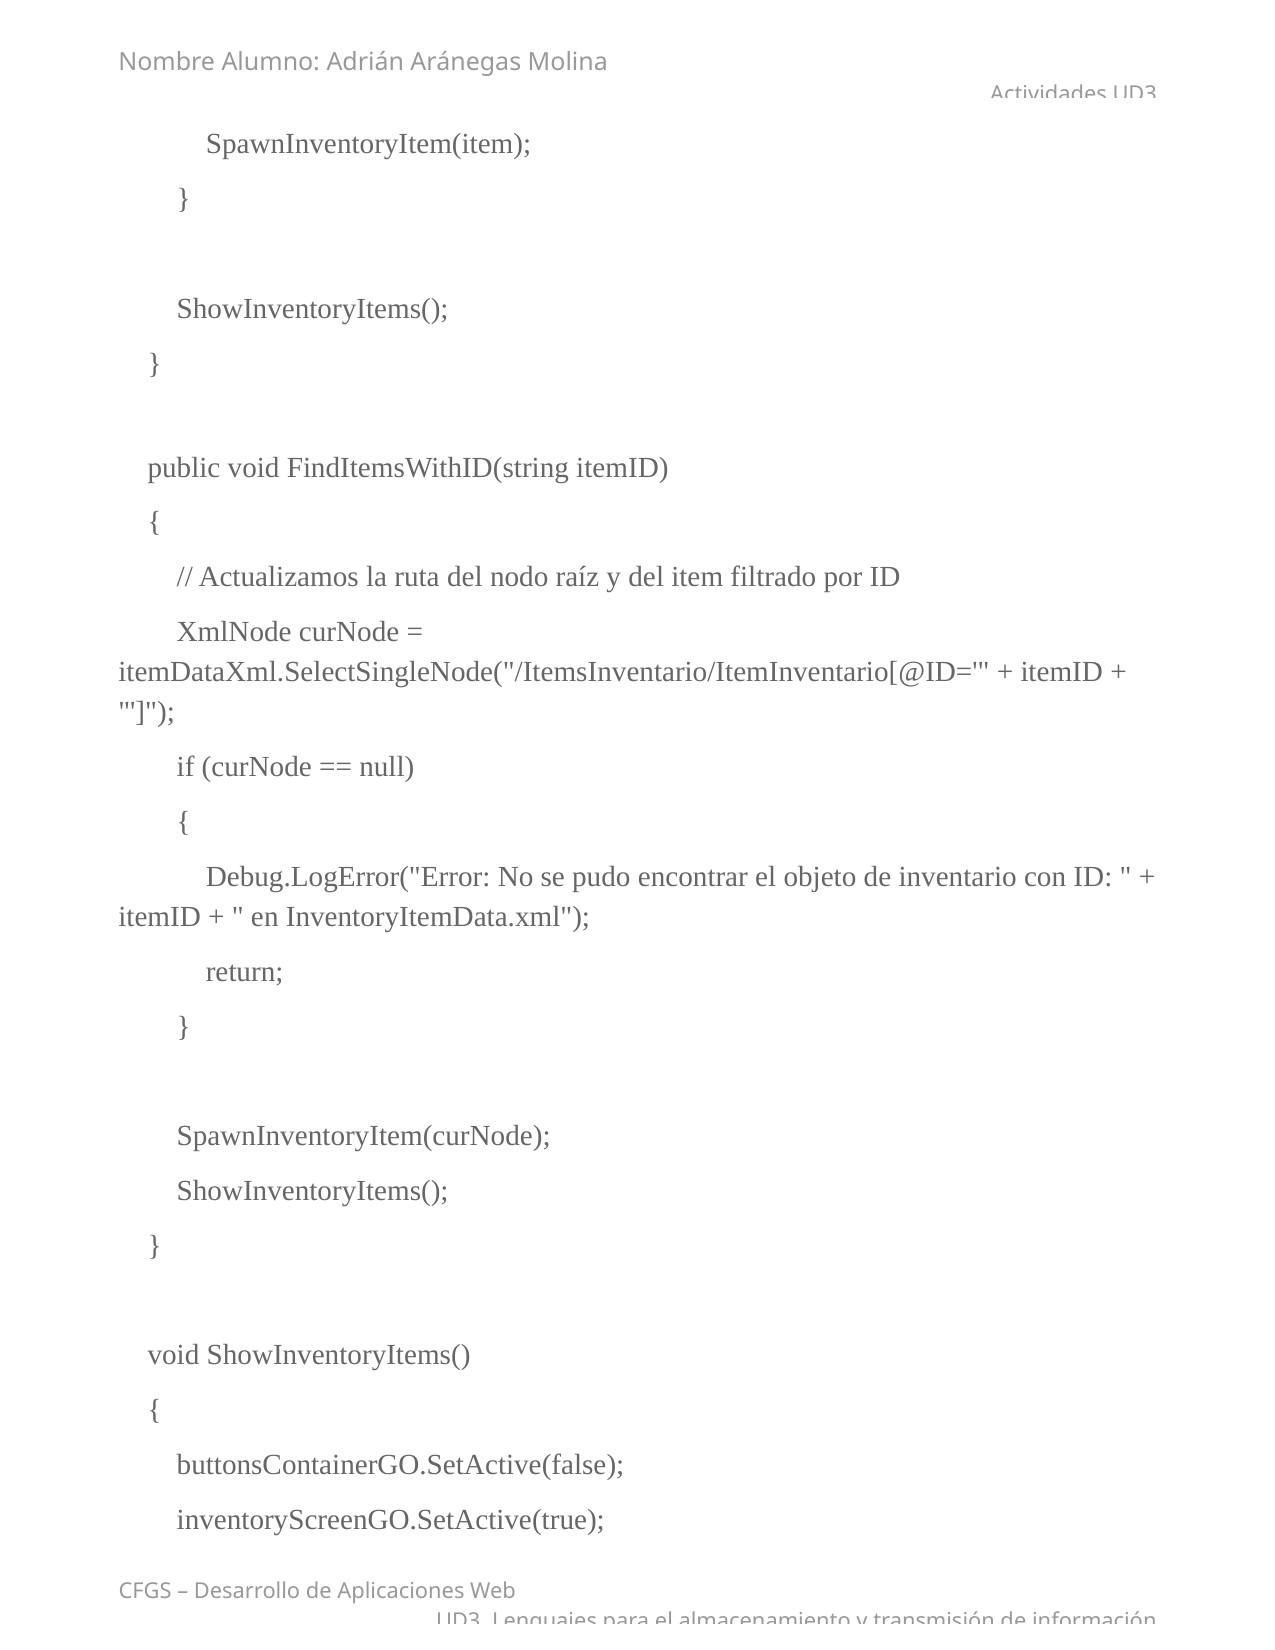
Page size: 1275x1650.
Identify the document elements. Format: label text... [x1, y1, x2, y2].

text SpawnInventoryItem(item); [118, 127, 1157, 160]
text Debug.LogError("Error: No se pudo encontrar el objeto de inventario con ID: " + itemID + " en InventoryItemData.xml"); [118, 859, 1157, 933]
text SpawnInventoryItem(curNode); [118, 1118, 1157, 1152]
text } [118, 346, 1157, 379]
text { [118, 1392, 1157, 1426]
text // Actualizamos la ruta del nodo raíz y del item filtrado por ID [118, 559, 1157, 593]
text if (curNode == null) [118, 749, 1157, 783]
text ShowInventoryItems(); [118, 1173, 1157, 1207]
text } [118, 1009, 1157, 1042]
text ShowInventoryItems(); [118, 291, 1157, 324]
text { [118, 804, 1157, 838]
text public void FindItemsWithID(string itemID) [118, 450, 1157, 483]
text } [118, 181, 1157, 215]
text buttonsContainerGO.SetActive(false); [118, 1447, 1157, 1481]
text void ShowInventoryItems() [118, 1337, 1157, 1371]
text { [118, 504, 1157, 538]
text XmlNode curNode = itemDataXml.SelectSingleNode("/ItemsInventario/ItemInventario[@ID='" + itemID + "']"); [118, 614, 1157, 728]
text inventoryScreenGO.SetActive(true); [118, 1502, 1157, 1535]
text return; [118, 954, 1157, 987]
text } [118, 1228, 1157, 1261]
